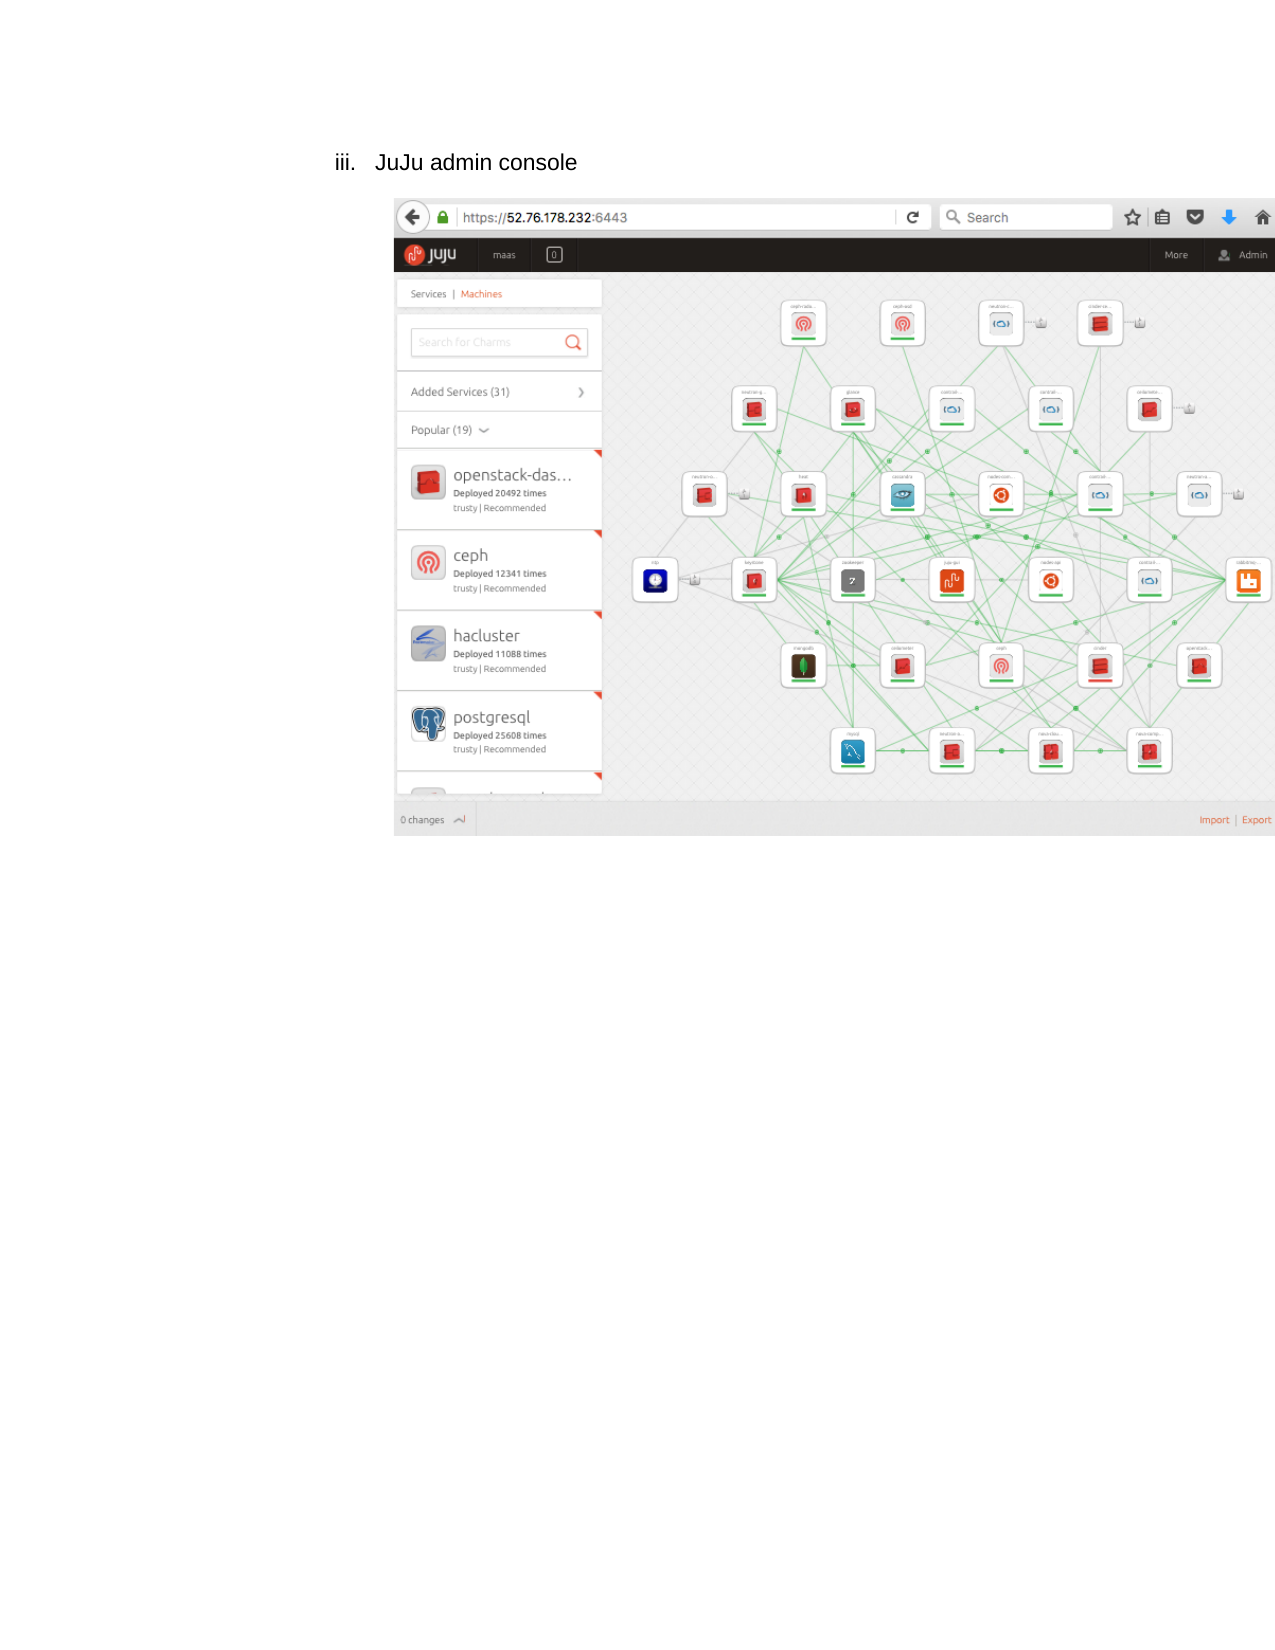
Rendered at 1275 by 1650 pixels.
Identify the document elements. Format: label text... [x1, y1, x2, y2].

picture [393, 198, 1275, 836]
list JuJu admin console [150, 150, 1125, 854]
